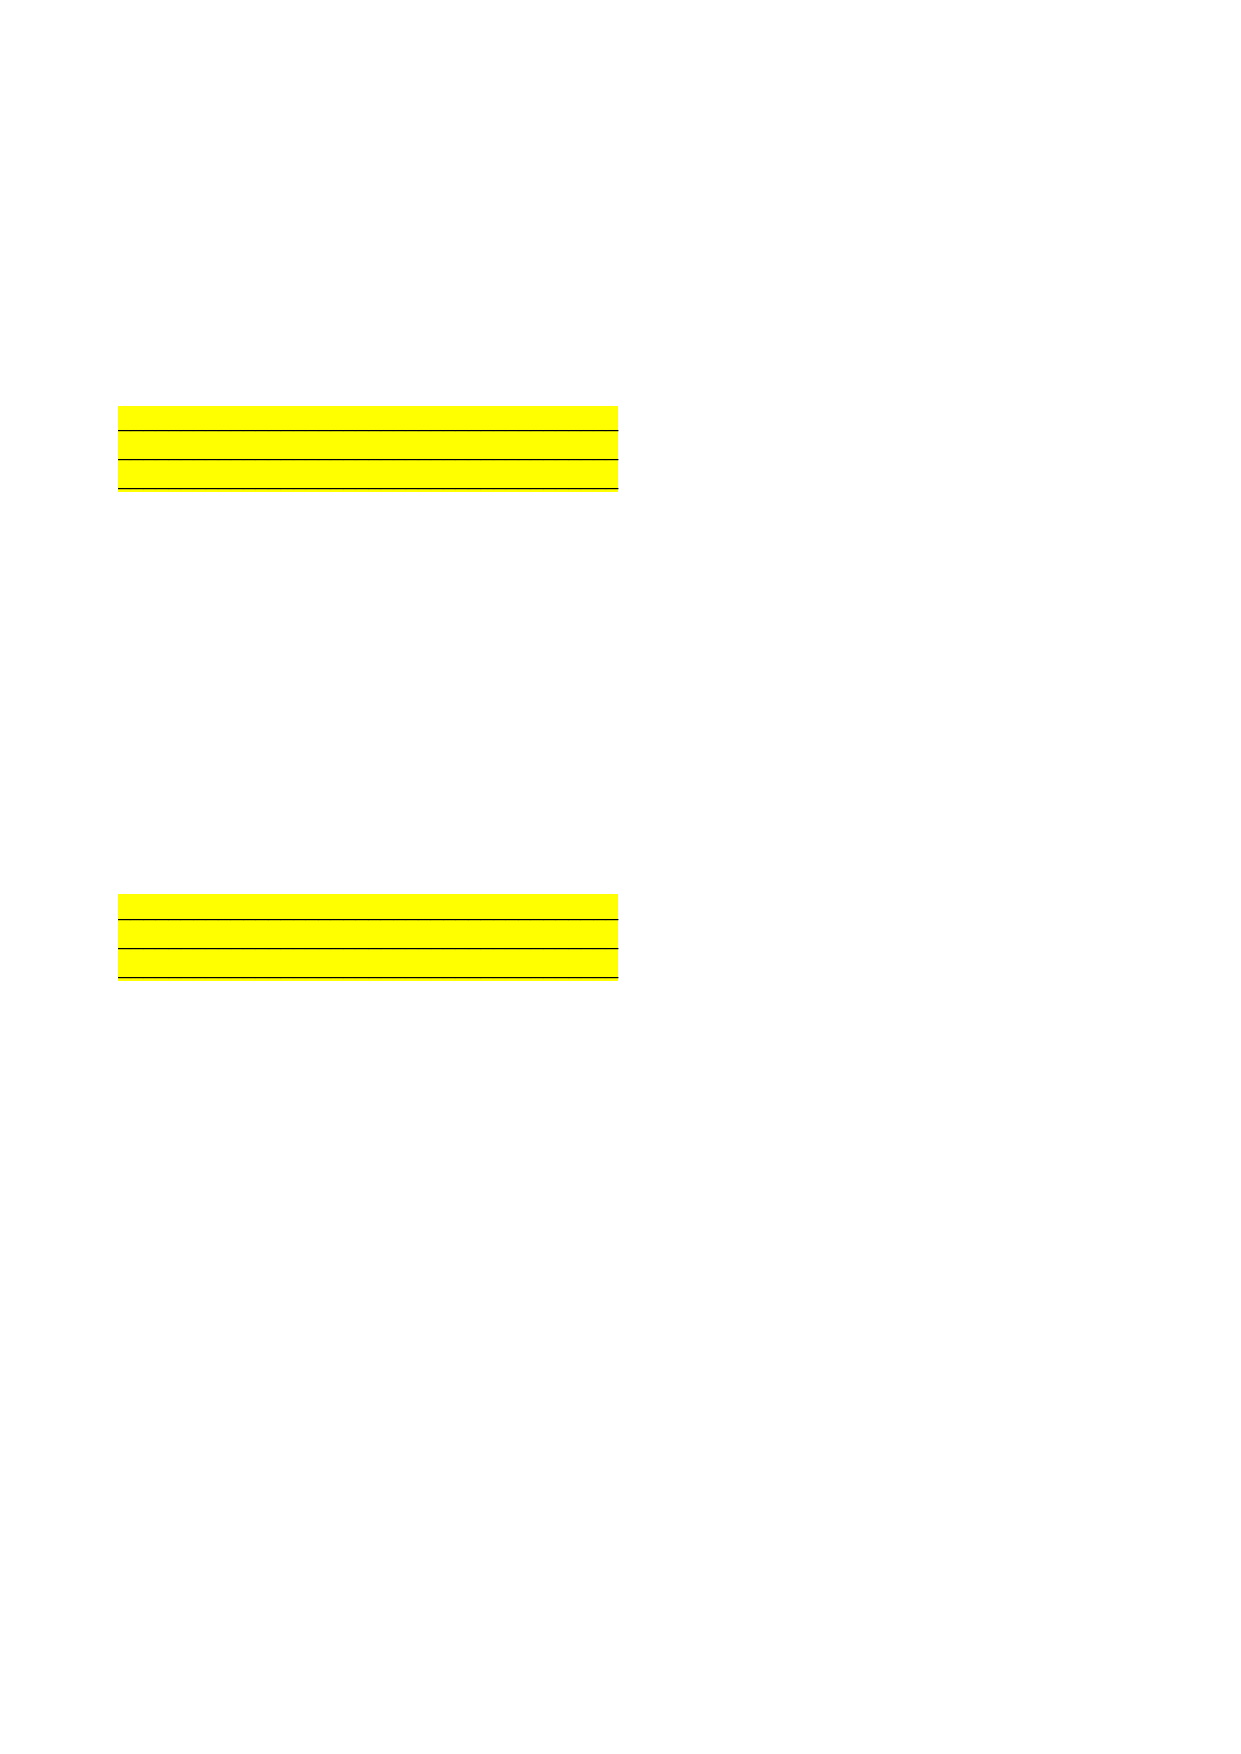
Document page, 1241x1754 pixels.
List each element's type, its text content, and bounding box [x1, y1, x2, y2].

text ________________________________________ [118, 923, 1122, 952]
text ________________________________________ [118, 952, 1122, 981]
text ________________________________________ [118, 463, 1122, 492]
text ________________________________________ [118, 894, 1122, 923]
text ________________________________________ [118, 434, 1122, 463]
text ________________________________________ [118, 406, 1122, 434]
